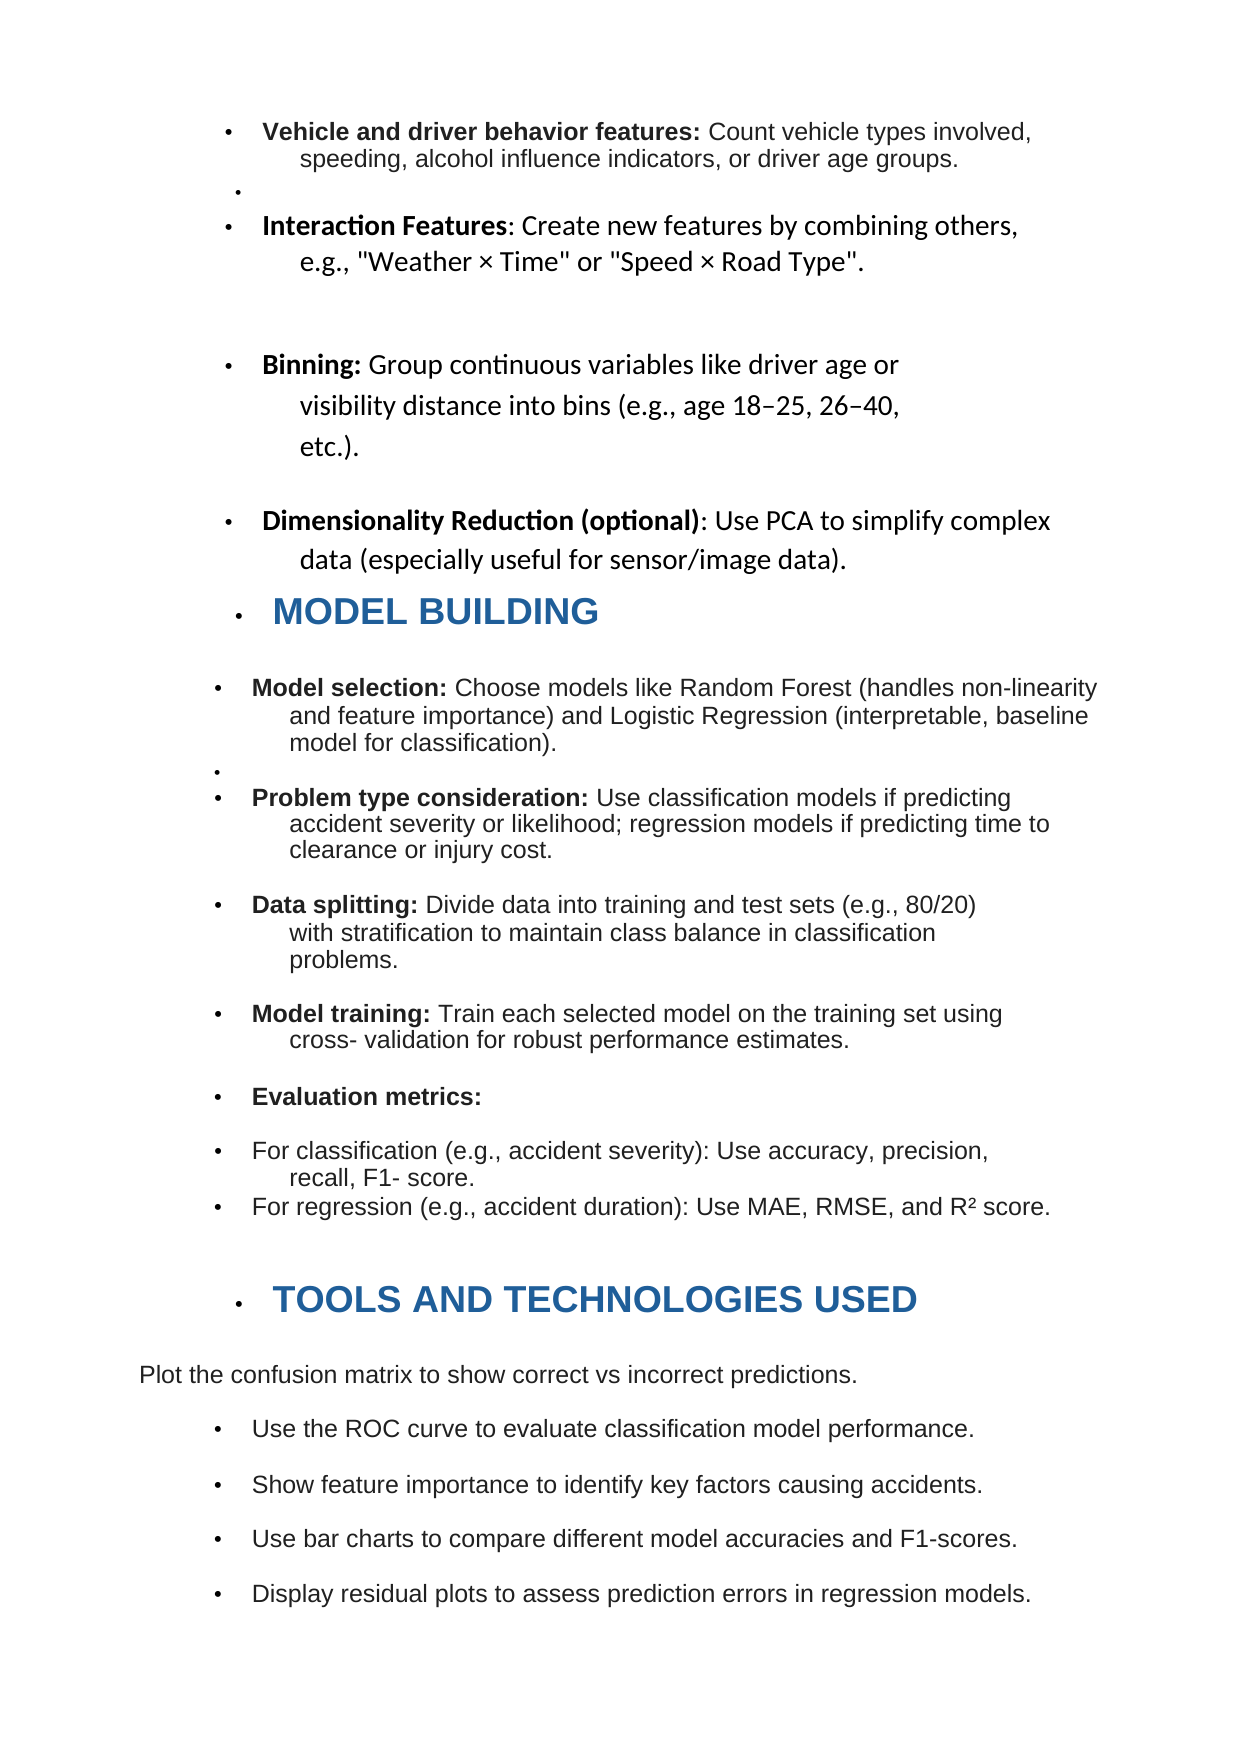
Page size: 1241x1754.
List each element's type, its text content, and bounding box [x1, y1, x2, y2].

list Interaction Features: Create new features by combining others, e.g., "Weather × Time" or "Speed × Road Type". [224, 207, 1027, 278]
list Binning: Group continuous variables like driver age or visibility distance into bins (e.g., age 18–25, 26–40, etc.). [224, 346, 954, 463]
list Show feature importance to identify key factors causing accidents. [214, 1469, 1122, 1498]
list For classification (e.g., accident severity): Use accuracy, precision, recall, F1- score. [214, 1137, 1060, 1192]
list Data splitting: Divide data into training and test sets (e.g., 80/20) with stratification to maintain class balance in classification problems. [214, 892, 980, 974]
list Vehicle and driver behavior features: Count vehicle types involved, speeding, alcohol influence indicators, or driver age groups. [224, 118, 1099, 173]
list Use bar charts to compare different model accuracies and F1-scores. [214, 1524, 1122, 1553]
list Model training: Train each selected model on the training set using cross- validation for robust performance estimates. [214, 1002, 1032, 1054]
list MODEL BUILDING [235, 589, 1122, 632]
list TOOLS AND TECHNOLOGIES USED [235, 1277, 1122, 1320]
list Evaluation metrics: [214, 1082, 1122, 1110]
list Use the ROC curve to evaluate classification model performance. [214, 1414, 1122, 1443]
list Display residual plots to assess prediction errors in regression models. [214, 1579, 1122, 1608]
list ​ [235, 179, 1122, 205]
text Plot the confusion matrix to show correct vs incorrect predictions. [139, 1360, 1122, 1388]
list For regression (e.g., accident duration): Use MAE, RMSE, and R² score. [214, 1192, 1122, 1221]
list Model selection: Choose models like Random Forest (handles non-linearity and feature importance) and Logistic Regression (interpretable, baseline model for classification). [214, 675, 1099, 757]
list ​ [214, 759, 1122, 785]
list Dimensionality Reduction (optional): Use PCA to simplify complex data (especially useful for sensor/image data). [224, 502, 1063, 577]
list Problem type consideration: Use classification models if predicting accident severity or likelihood; regression models if predicting time to clearance or injury cost. [214, 786, 1076, 863]
